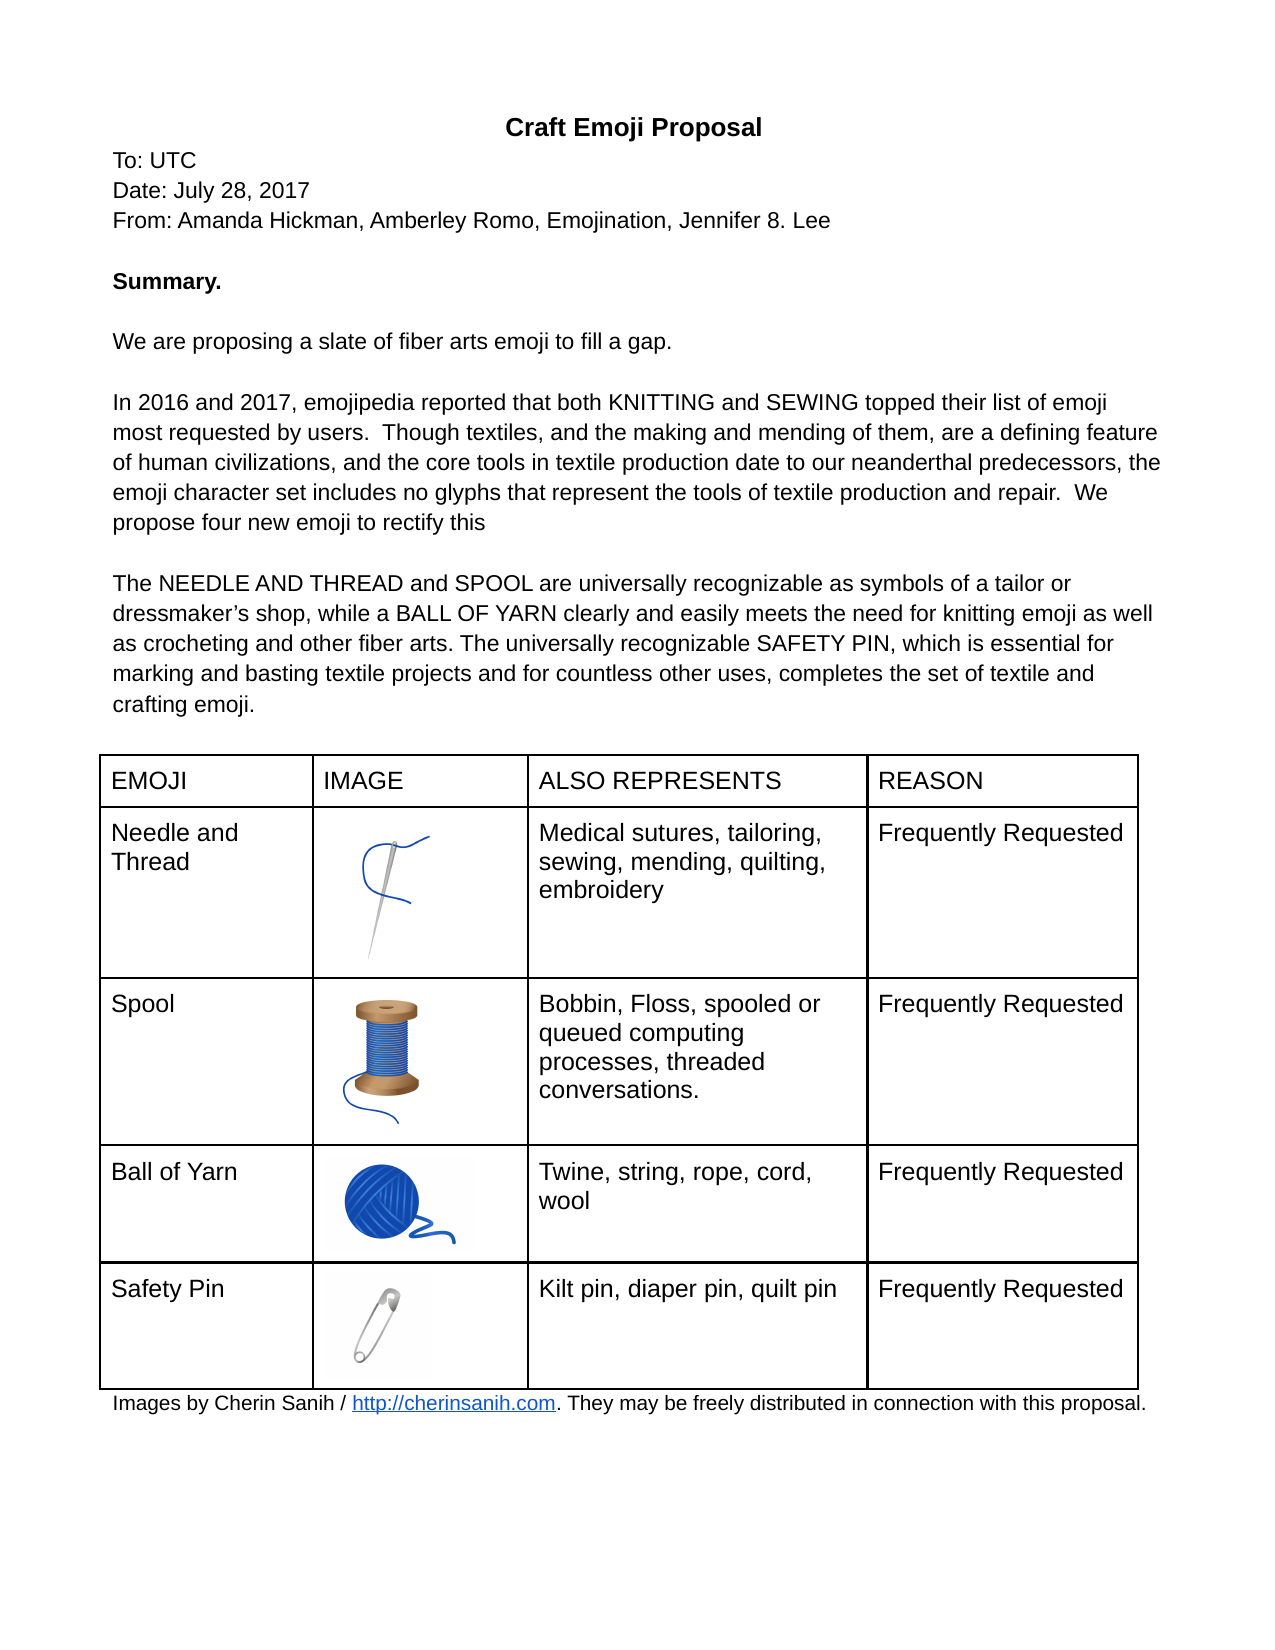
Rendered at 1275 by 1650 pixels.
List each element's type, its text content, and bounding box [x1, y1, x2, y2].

table_header EMOJI [101, 756, 312, 806]
table_cell Needle and Thread [101, 808, 312, 977]
table_cell Spool [101, 979, 312, 1144]
table_cell [314, 1264, 527, 1388]
table_cell Frequently Requested [869, 1264, 1137, 1388]
picture [323, 1156, 476, 1251]
table_cell Frequently Requested [869, 1146, 1137, 1261]
text Date: July 28, 2017 [112, 177, 1162, 203]
table_cell [314, 1146, 527, 1261]
picture [323, 989, 456, 1134]
table_cell Medical sutures, tailoring, sewing, mending, quilting, embroidery [529, 808, 866, 977]
text The NEEDLE AND THREAD and SPOOL are universally recognizable as symbols of a tailor or dressmaker’s shop, while a BALL OF YARN clearly and easily meets the need for knitting emoji as well as crocheting and other fiber arts. The universally recognizable SAFETY PIN, which is essential for marking and basting textile projects and for countless other uses, completes the set of textile and crafting emoji. [112, 570, 1162, 717]
table_cell Frequently Requested [869, 979, 1137, 1144]
text Summary. [112, 268, 1162, 294]
picture [323, 1273, 434, 1378]
text We are proposing a slate of fiber arts emoji to fill a gap. [112, 328, 1162, 354]
table_cell Ball of Yarn [101, 1146, 312, 1261]
table_cell Bobbin, Floss, spooled or queued computing processes, threaded conversations. [529, 979, 866, 1144]
table_cell Kilt pin, diaper pin, quilt pin [529, 1264, 866, 1388]
table_header REASON [869, 756, 1137, 806]
text Craft Emoji Proposal [112, 112, 1162, 142]
picture [323, 818, 451, 967]
text To: UTC [112, 147, 1162, 173]
table_cell Twine, string, rope, cord, wool [529, 1146, 866, 1261]
text In 2016 and 2017, emojipedia reported that both KNITTING and SEWING topped their list of emoji most requested by users. Though textiles, and the making and mending of them, are a defining feature of human civilizations, and the core tools in textile production date to our neanderthal predecessors, the emoji character set includes no glyphs that represent the tools of textile production and repair. We propose four new emoji to rectify this [112, 388, 1162, 536]
table_cell Frequently Requested [869, 808, 1137, 977]
table_cell Safety Pin [101, 1264, 312, 1388]
table_cell [314, 808, 527, 977]
table_header IMAGE [314, 756, 527, 806]
table_header ALSO REPRESENTS [529, 756, 866, 806]
table_cell [314, 979, 527, 1144]
text Images by Cherin Sanih / http://cherinsanih.com. They may be freely distributed in connection with this proposal. [112, 1390, 1162, 1414]
text From: Amanda Hickman, Amberley Romo, Emojination, Jennifer 8. Lee [112, 207, 1162, 234]
